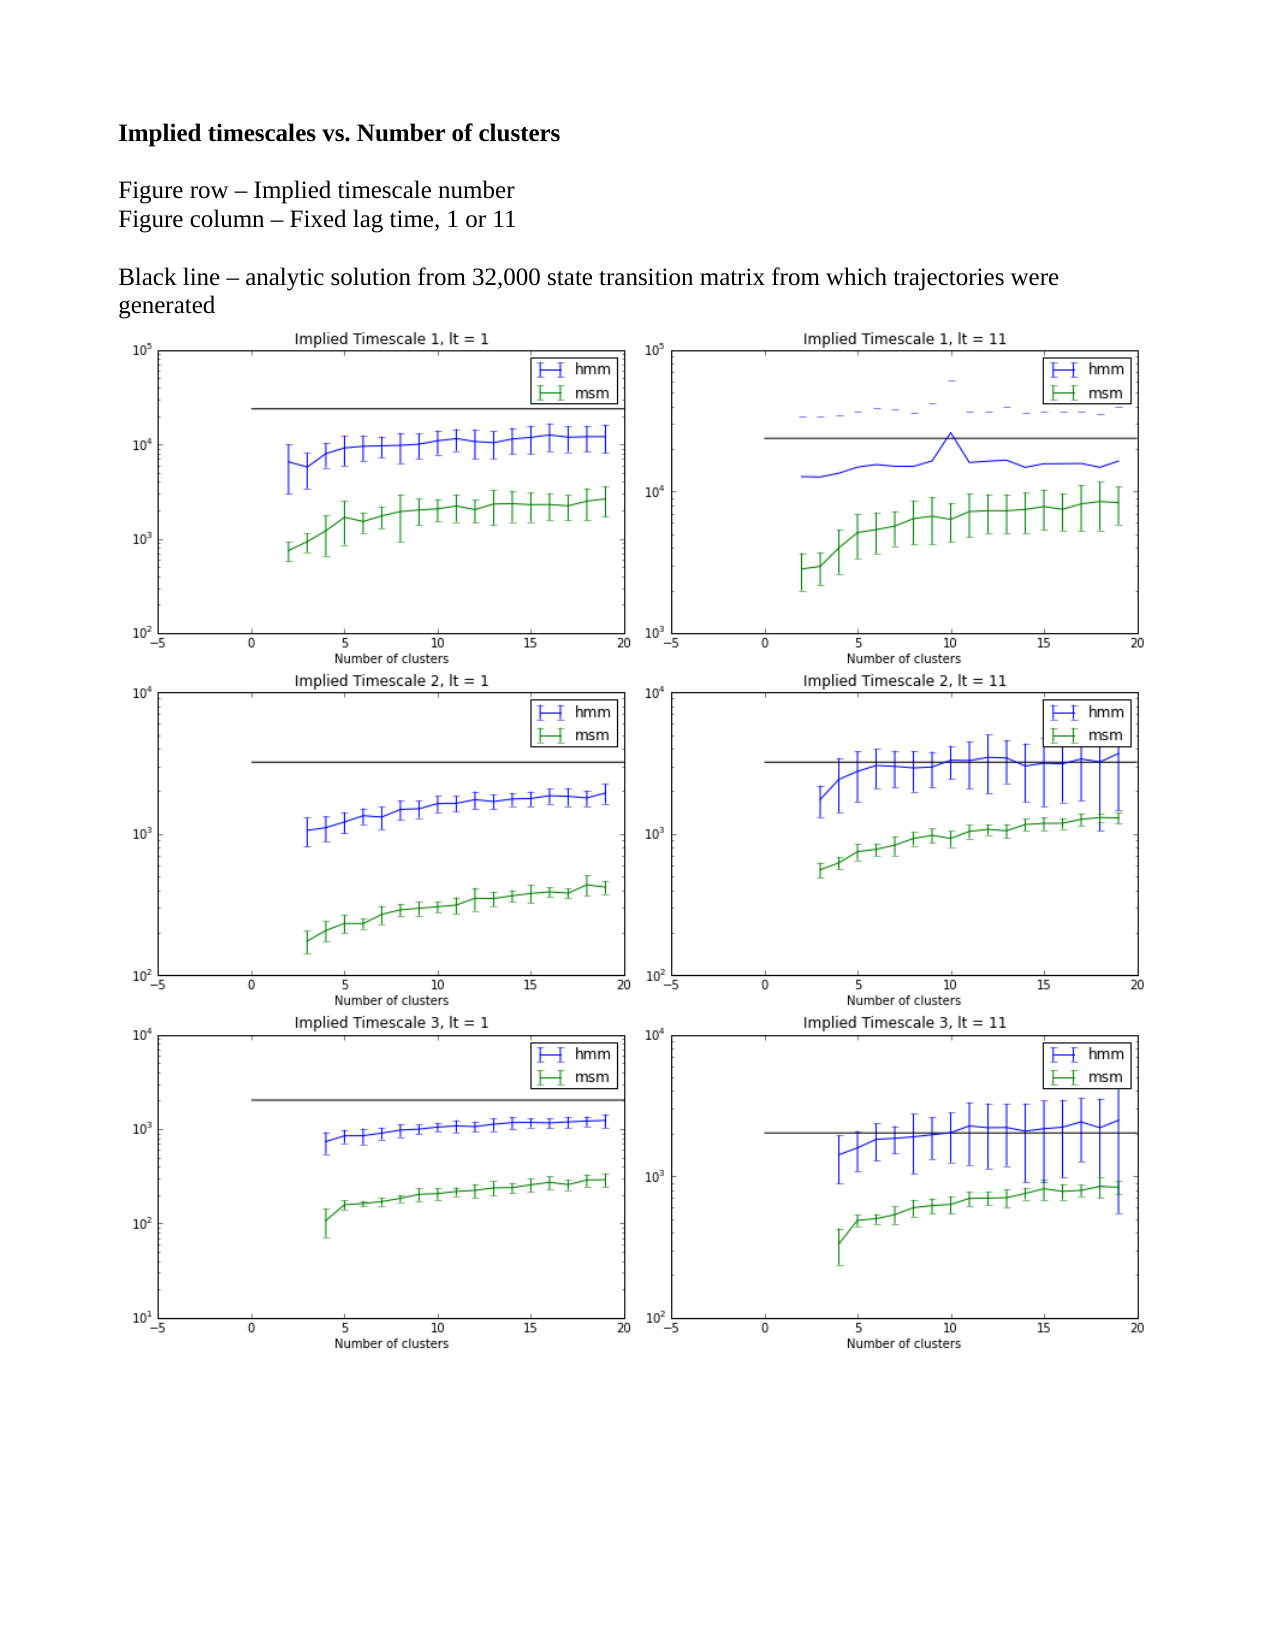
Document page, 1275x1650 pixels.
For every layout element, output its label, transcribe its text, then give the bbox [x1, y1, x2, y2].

picture [118, 319, 1157, 1359]
text Black line – analytic solution from 32,000 state transition matrix from which trajectories were generated [118, 262, 1157, 319]
text Figure row – Implied timescale number [118, 176, 1157, 204]
text Figure column – Fixed lag time, 1 or 11 [118, 204, 1157, 233]
text Implied timescales vs. Number of clusters [118, 118, 1157, 147]
